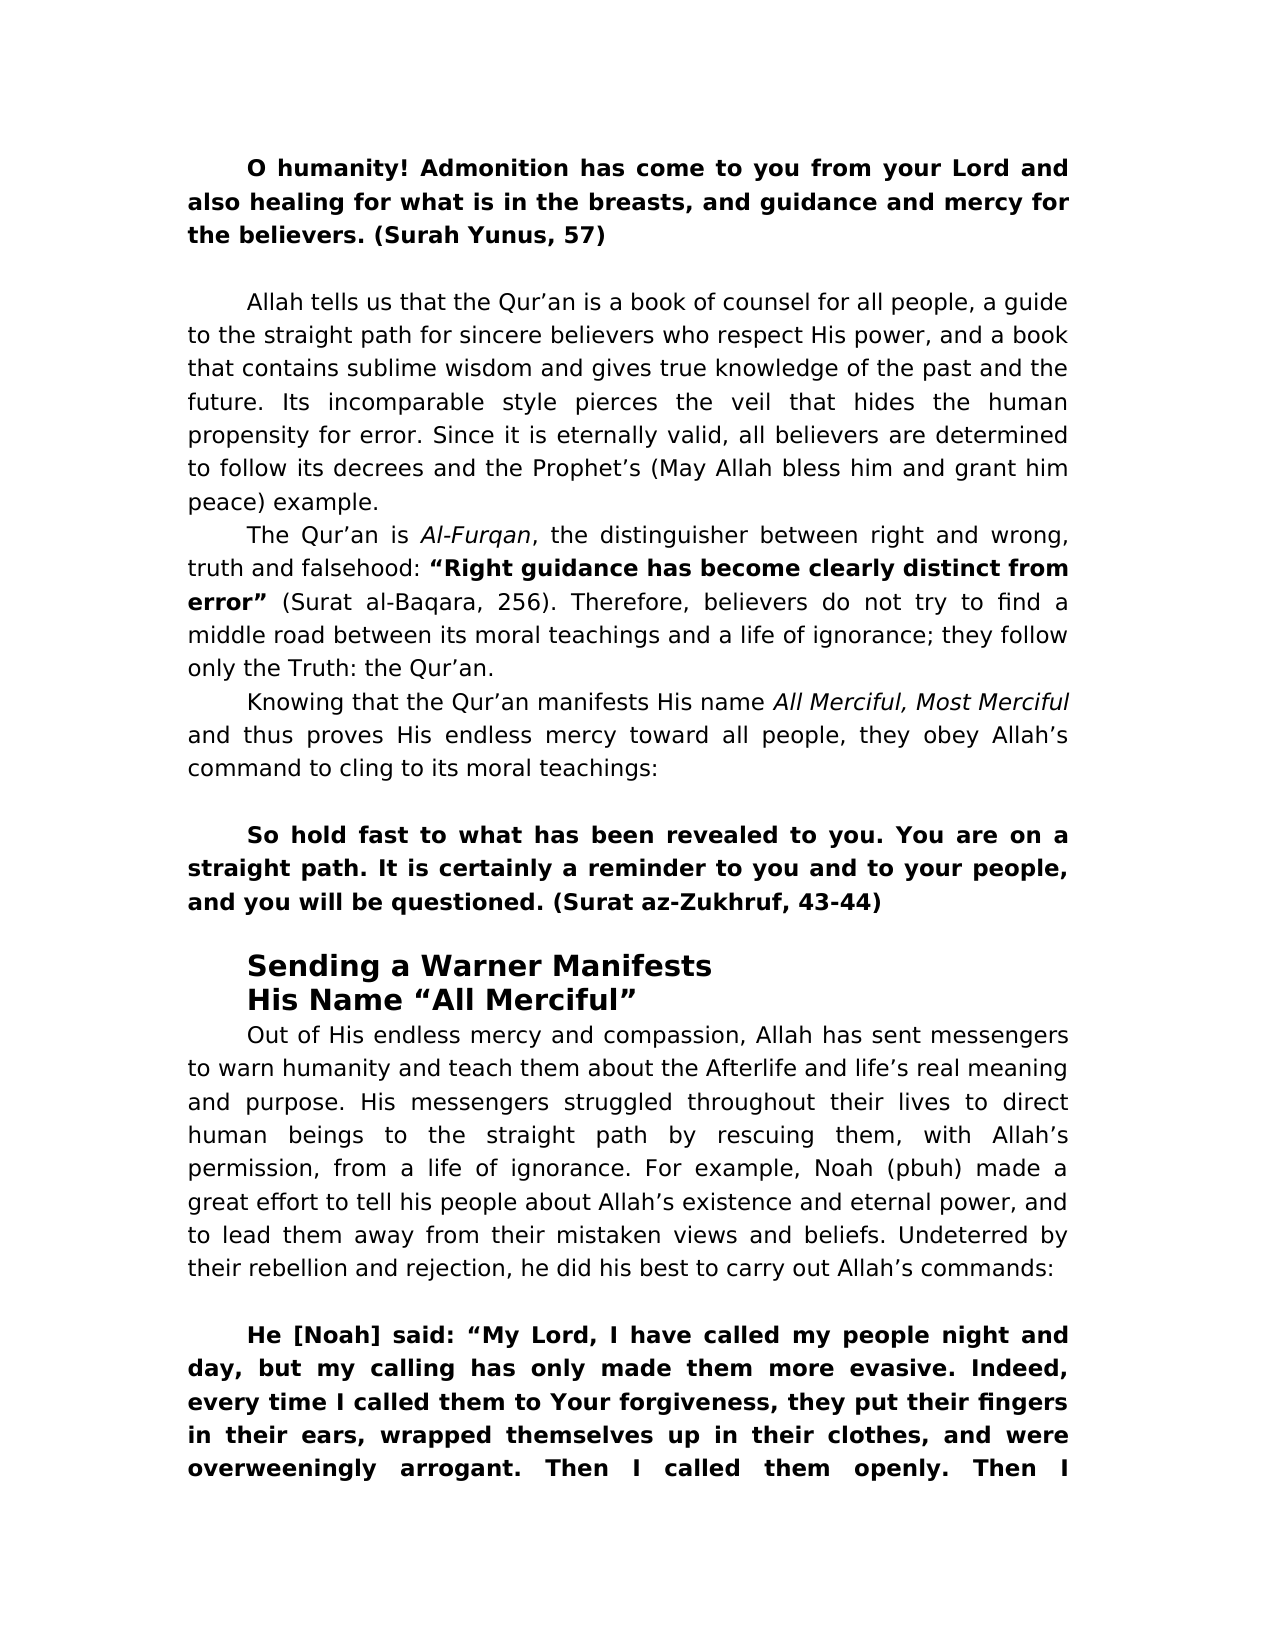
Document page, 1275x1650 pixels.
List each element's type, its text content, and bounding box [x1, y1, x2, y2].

text O humanity! Admonition has come to you from your Lord and also healing for what is in the breasts, and guidance and mercy for the believers. (Surah Yunus, 57) [187, 150, 1070, 250]
text He [Noah] said: “My Lord, I have called my people night and day, but my calling has only made them more evasive. Indeed, every time I called them to Your forgiveness, they put their fingers in their ears, wrapped themselves up in their clothes, and were overweeningly arrogant. Then I called them openly. Then I [187, 1317, 1070, 1483]
text Out of His endless mercy and compassion, Allah has sent messengers to warn humanity and teach them about the Afterlife and life’s real meaning and purpose. His messengers struggled throughout their lives to direct human beings to the straight path by rescuing them, with Allah’s permission, from a life of ignorance. For example, Noah (pbuh) made a great effort to tell his people about Allah’s existence and eternal power, and to lead them away from their mistaken views and beliefs. Undeterred by their rebellion and rejection, he did his best to carry out Allah’s commands: [187, 1017, 1070, 1283]
text The Qur’an is Al-Furqan, the distinguisher between right and wrong, truth and falsehood: “Right guidance has become clearly distinct from error” (Surat al-Baqara, 256). Therefore, believers do not try to find a middle road between its moral teachings and a life of ignorance; they follow only the Truth: the Qur’an. [187, 517, 1070, 683]
text Allah tells us that the Qur’an is a book of counsel for all people, a guide to the straight path for sincere believers who respect His power, and a book that contains sublime wisdom and gives true knowledge of the past and the future. Its incomparable style pierces the veil that hides the human propensity for error. Since it is eternally valid, all believers are determined to follow its decrees and the Prophet’s (May Allah bless him and grant him peace) example. [187, 283, 1070, 517]
text So hold fast to what has been revealed to you. You are on a straight path. It is certainly a reminder to you and to your people, and you will be questioned. (Surat az-Zukhruf, 43-44) [187, 817, 1070, 917]
text His Name “All Merciful” [187, 983, 1070, 1017]
text Knowing that the Qur’an manifests His name All Merciful, Most Merciful and thus proves His endless mercy toward all people, they obey Allah’s command to cling to its moral teachings: [187, 683, 1070, 783]
text Sending a Warner Manifests [187, 950, 1070, 983]
